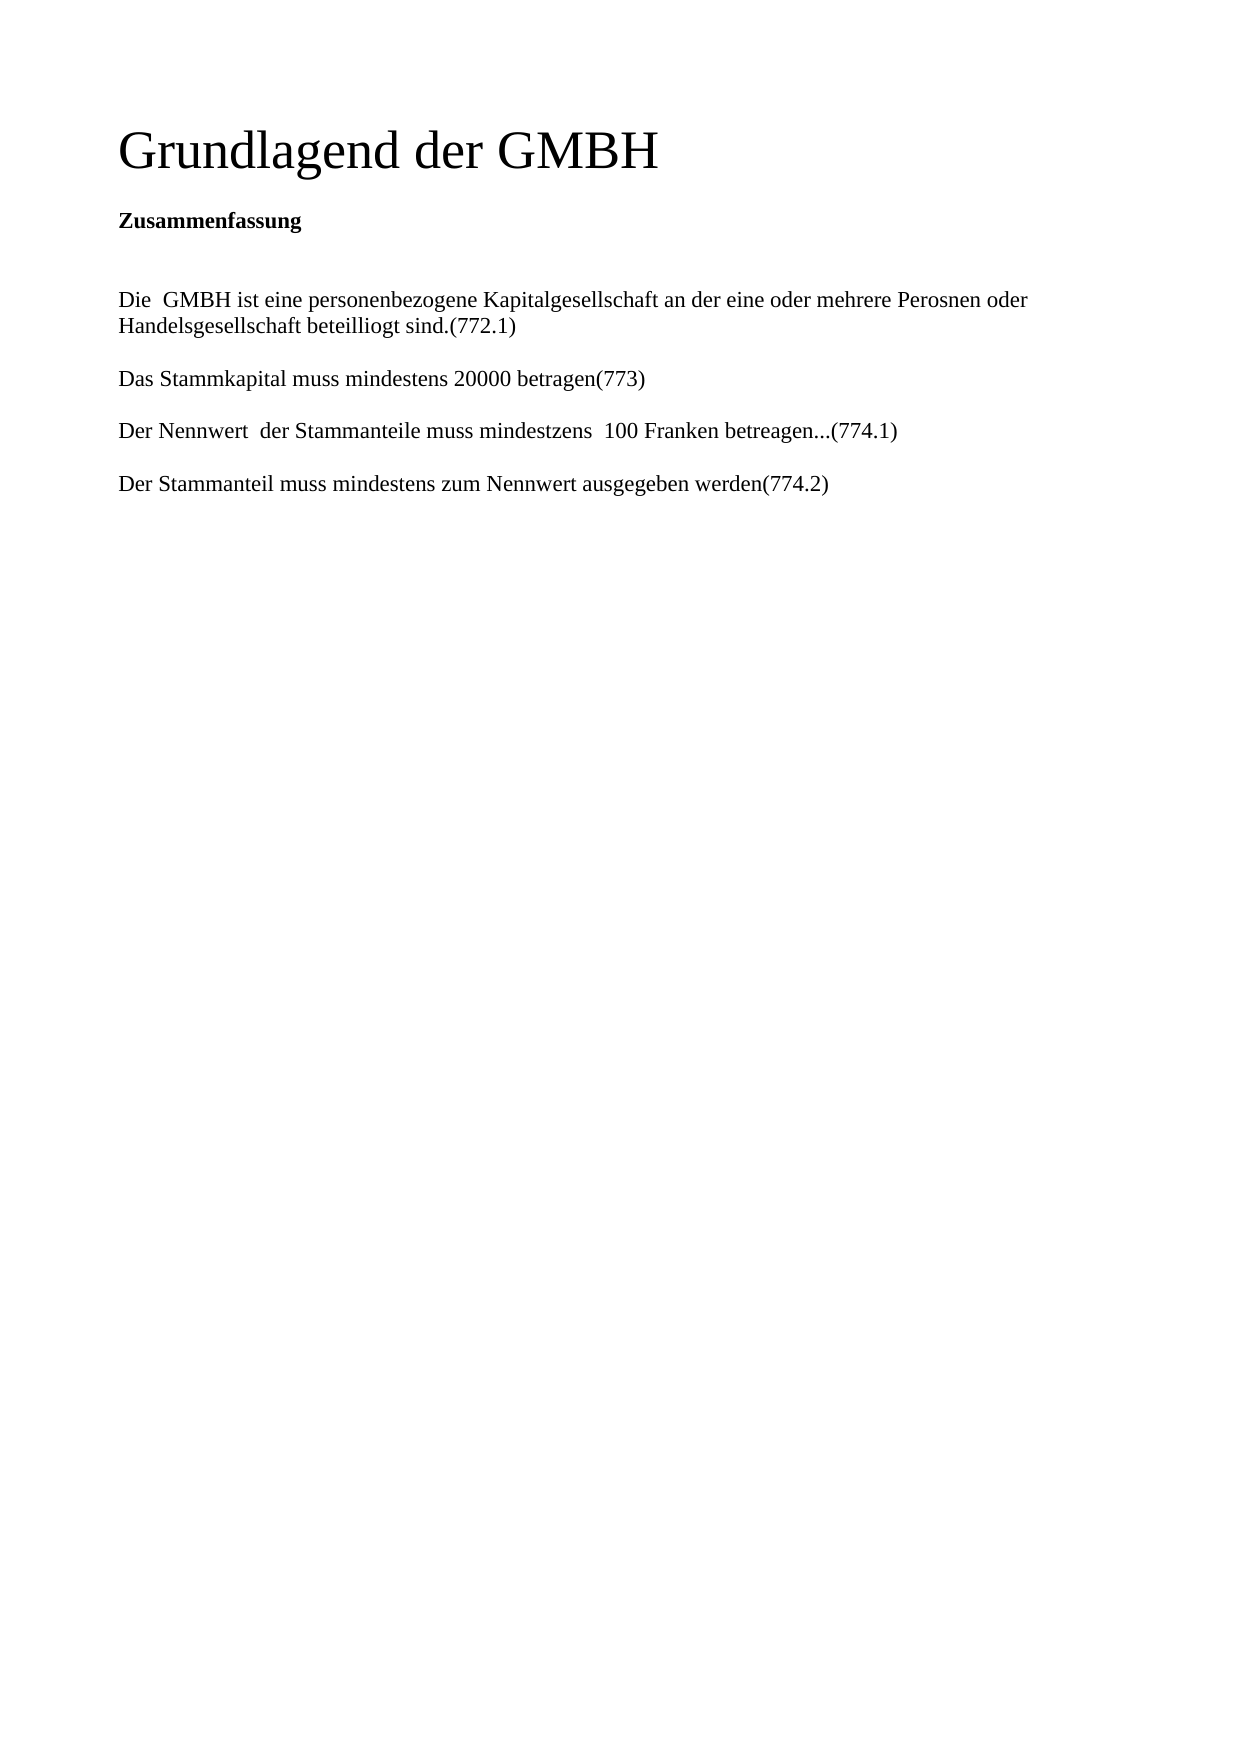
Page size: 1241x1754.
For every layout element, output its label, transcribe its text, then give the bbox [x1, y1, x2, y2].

text Der Stammanteil muss mindestens zum Nennwert ausgegeben werden(774.2) [118, 470, 1122, 497]
text Grundlagend der GMBH [118, 118, 1122, 180]
text Die GMBH ist eine personenbezogene Kapitalgesellschaft an der eine oder mehrere Perosnen oder Handelsgesellschaft beteilliogt sind.(772.1) [118, 286, 1122, 338]
text Der Nennwert der Stammanteile muss mindestzens 100 Franken betreagen...(774.1) [118, 418, 1122, 444]
text Das Stammkapital muss mindestens 20000 betragen(773) [118, 365, 1122, 391]
text Zusammenfassung [118, 207, 1122, 233]
